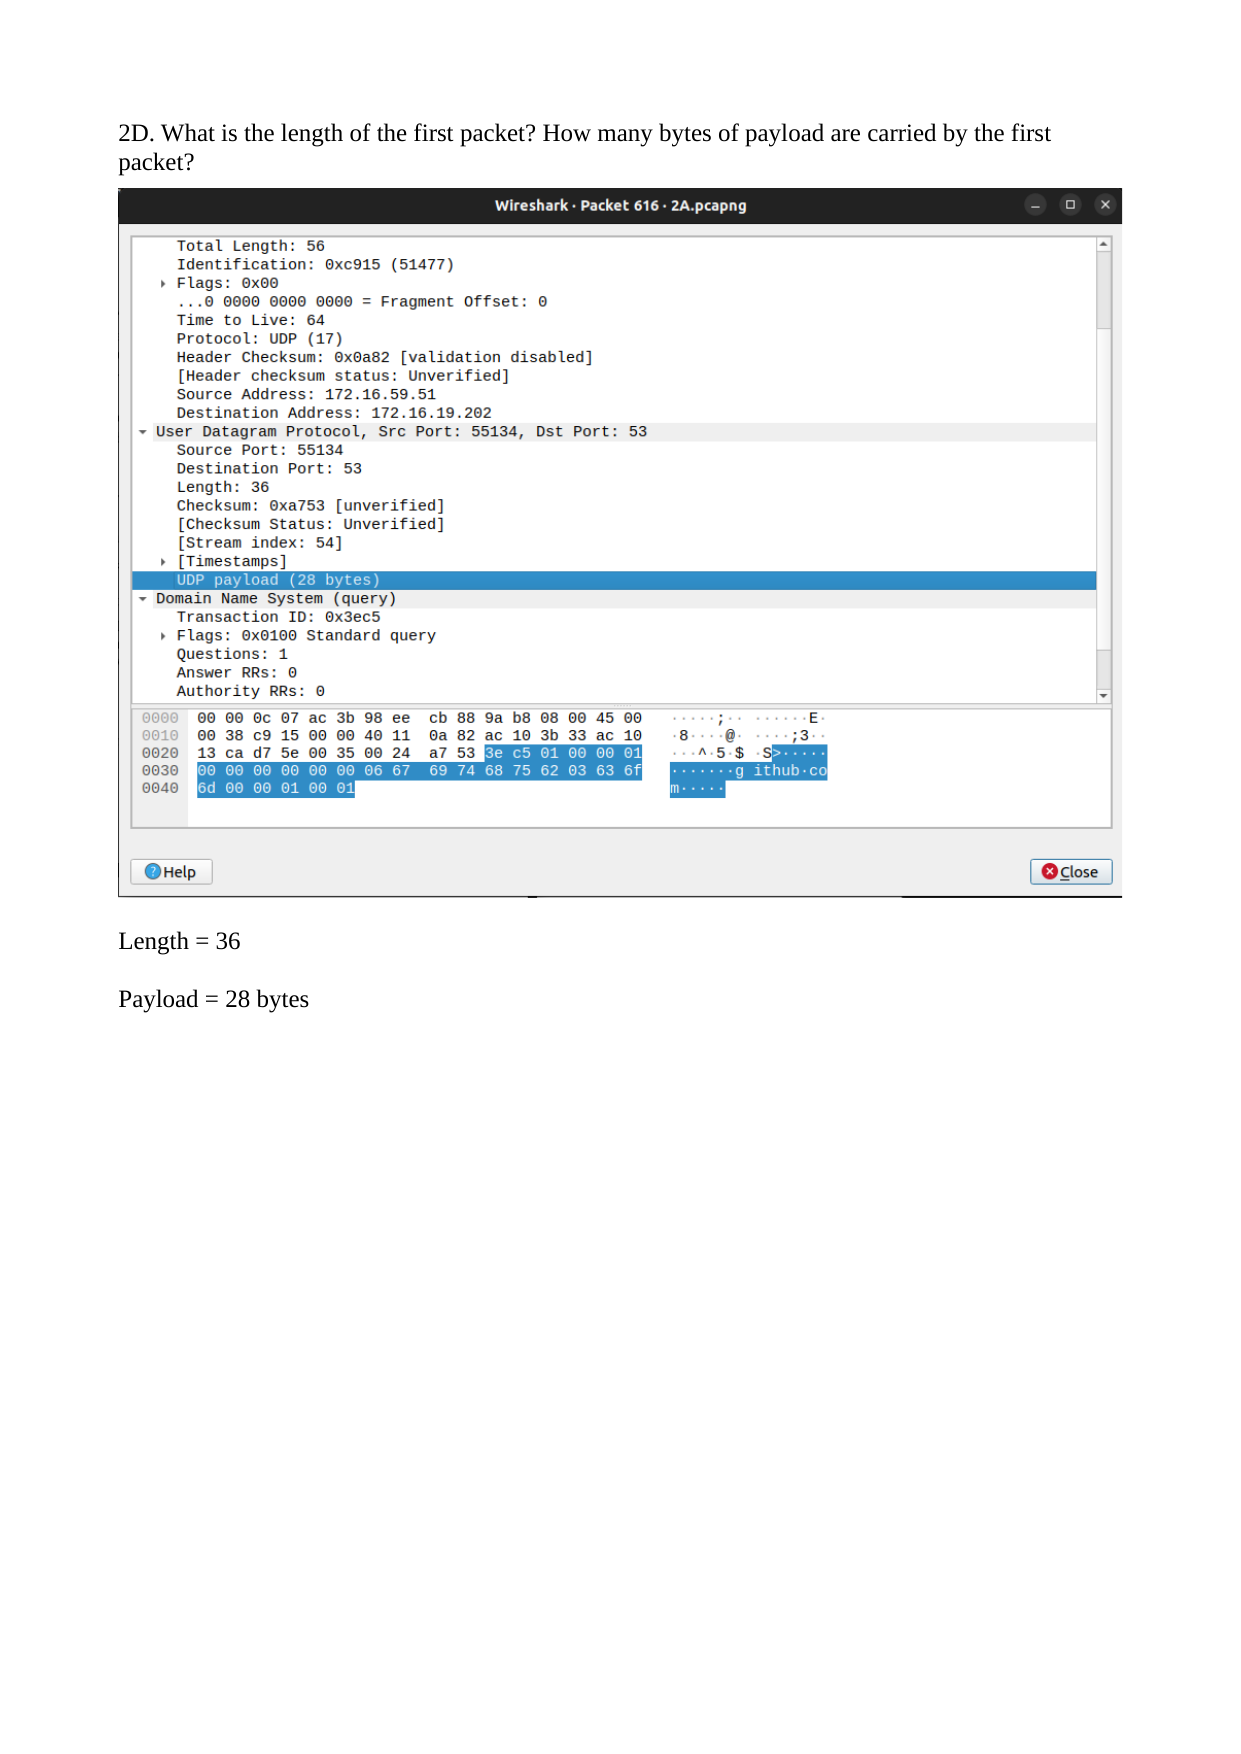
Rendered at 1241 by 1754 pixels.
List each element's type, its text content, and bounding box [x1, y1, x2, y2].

text packet? [118, 147, 1122, 176]
text 2D. What is the length of the first packet? How many bytes of payload are carried by the first [118, 118, 1122, 147]
text Length = 36 [118, 926, 1122, 955]
picture [118, 188, 1123, 898]
text Payload = 28 bytes [118, 984, 1122, 1012]
